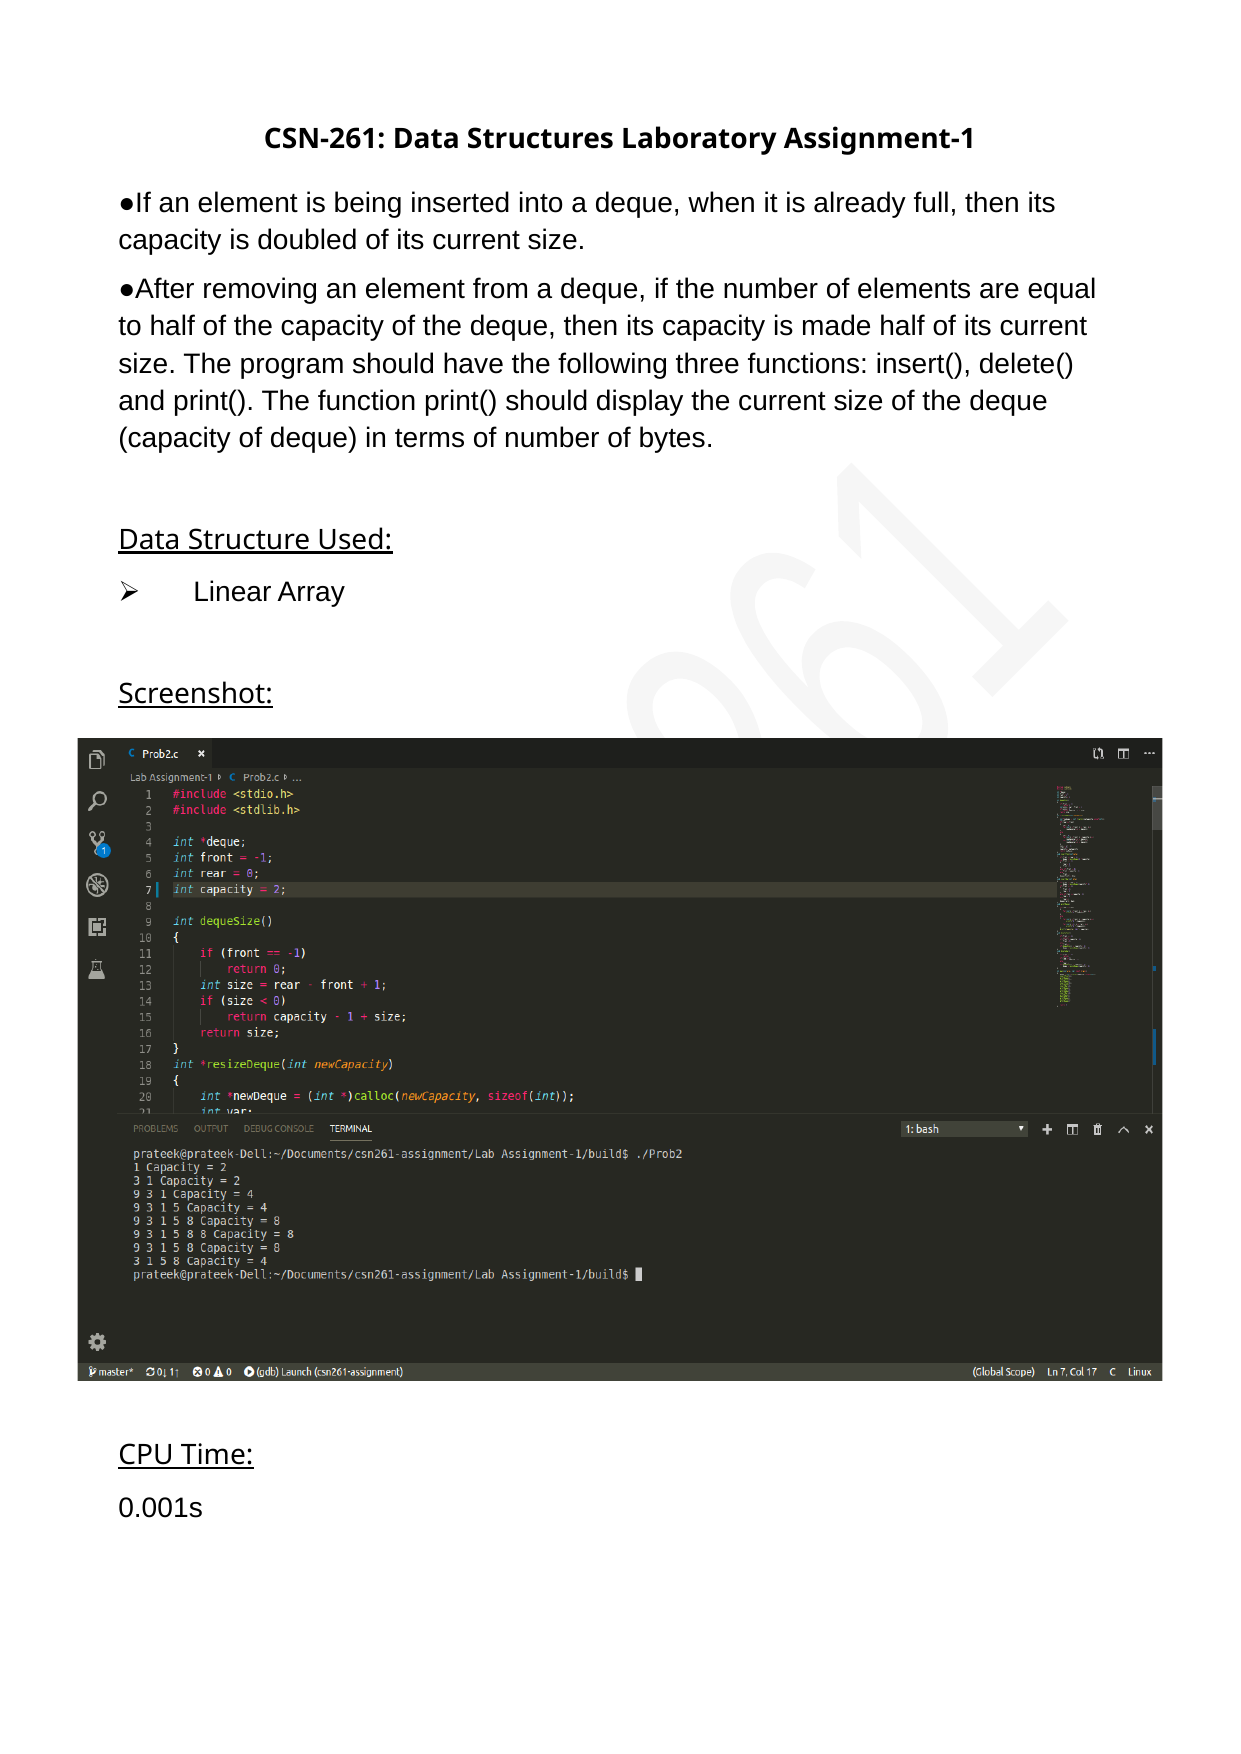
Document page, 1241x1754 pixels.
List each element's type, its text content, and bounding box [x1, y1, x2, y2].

text 0.001s [118, 1491, 1122, 1523]
text Data Structure Used: [118, 519, 858, 557]
text [724, 673, 800, 712]
list Linear Array [118, 575, 735, 608]
text ●After removing an element from a deque, if the number of elements are equal to half of the capacity of the deque, then its capacity is made half of its current size. The program should have the following three functions: insert(), delete() and print(). The function print() should display the current size of the deque (capacity of deque) in terms of number of bytes. [118, 272, 1122, 453]
list [965, 575, 1122, 608]
text [653, 679, 726, 712]
text [926, 673, 1122, 712]
text CPU Time: [118, 1434, 1122, 1473]
list [755, 575, 964, 608]
picture [77, 738, 1163, 1381]
text Screenshot: [118, 673, 635, 712]
text [909, 519, 1122, 557]
text [860, 519, 913, 557]
text [820, 673, 920, 712]
text ●If an element is being inserted into a deque, when it is already full, then its capacity is doubled of its current size. [118, 186, 1122, 256]
